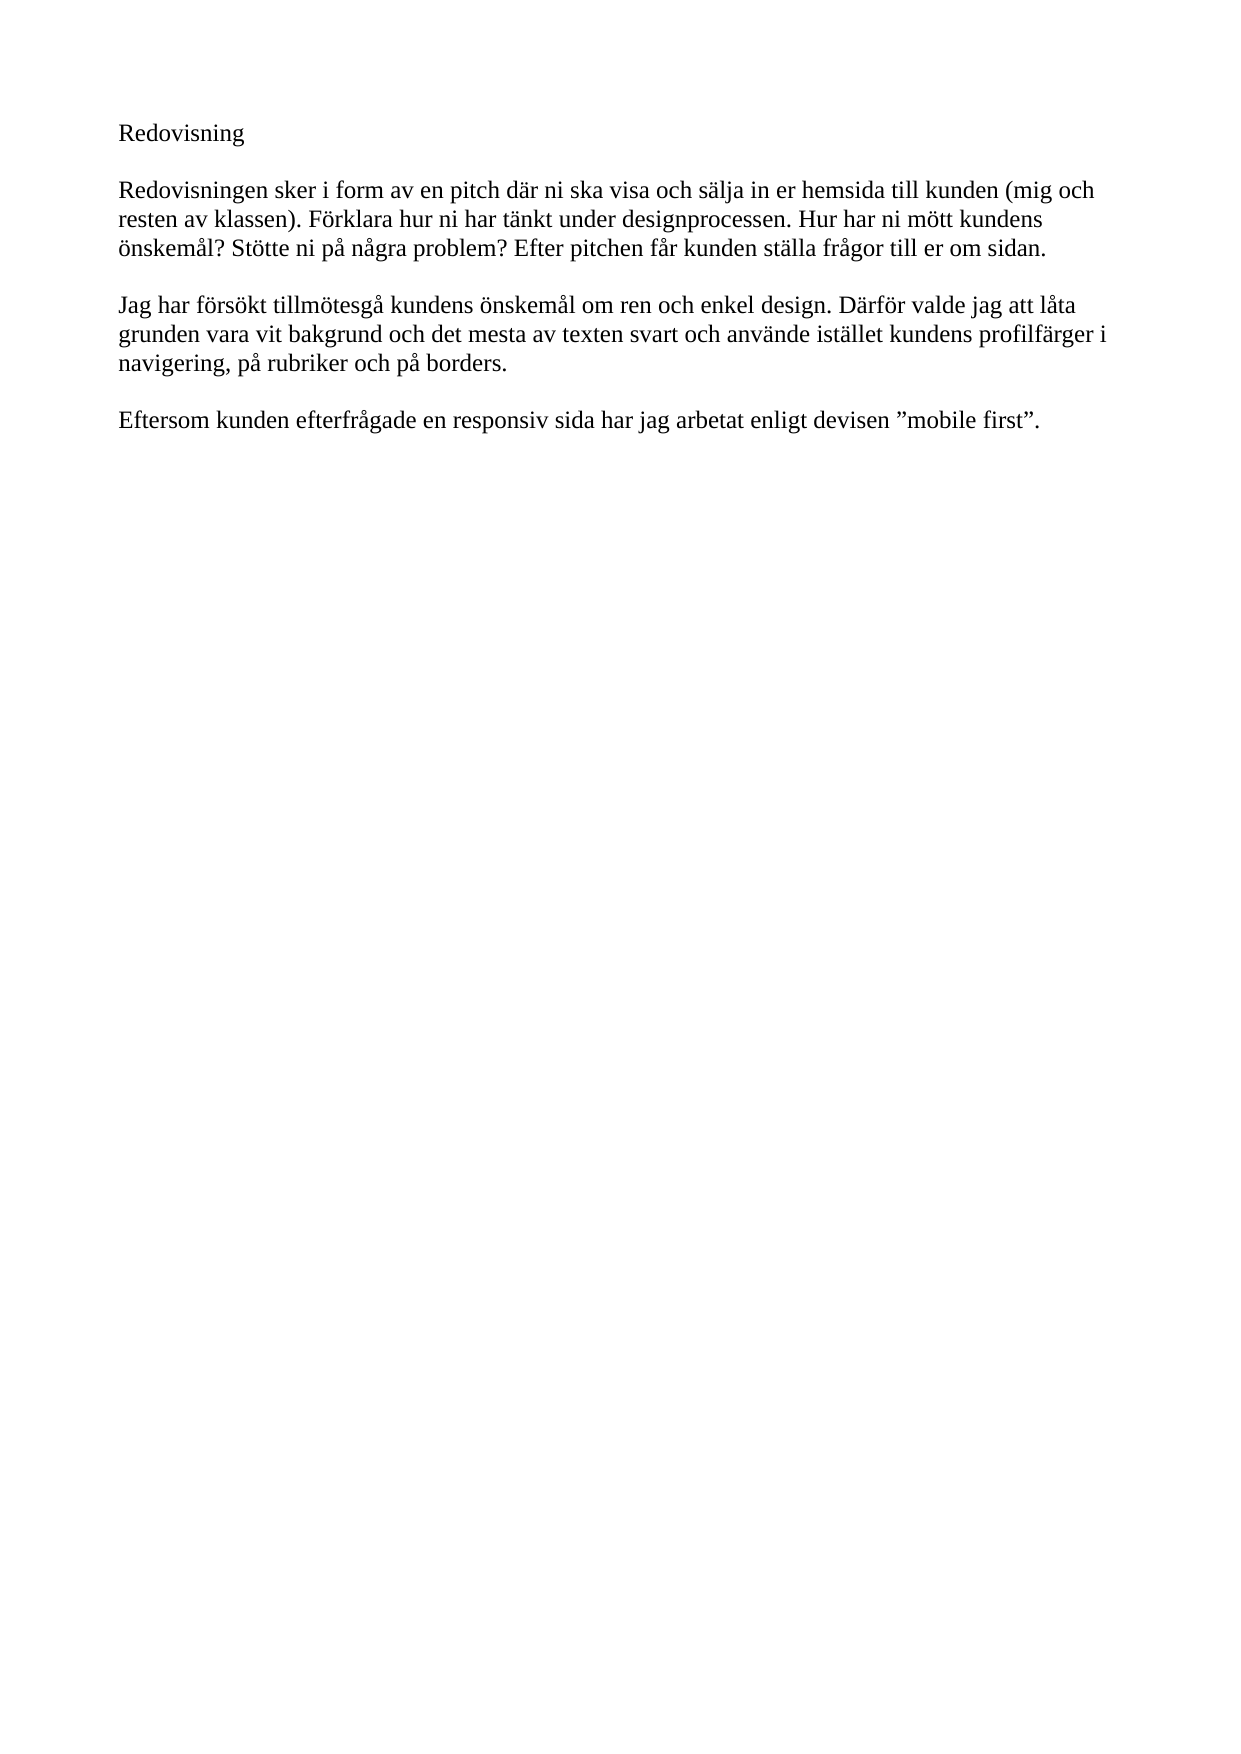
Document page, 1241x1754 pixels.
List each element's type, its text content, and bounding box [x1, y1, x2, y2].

text Eftersom kunden efterfrågade en responsiv sida har jag arbetat enligt devisen ”mobile first”. [118, 406, 1122, 434]
text Jag har försökt tillmötesgå kundens önskemål om ren och enkel design. Därför valde jag att låta grunden vara vit bakgrund och det mesta av texten svart och använde istället kundens profilfärger i navigering, på rubriker och på borders. [118, 291, 1122, 377]
text Redovisningen sker i form av en pitch där ni ska visa och sälja in er hemsida till kunden (mig och resten av klassen). Förklara hur ni har tänkt under designprocessen. Hur har ni mött kundens önskemål? Stötte ni på några problem? Efter pitchen får kunden ställa frågor till er om sidan. [118, 176, 1122, 262]
text Redovisning [118, 118, 1122, 147]
